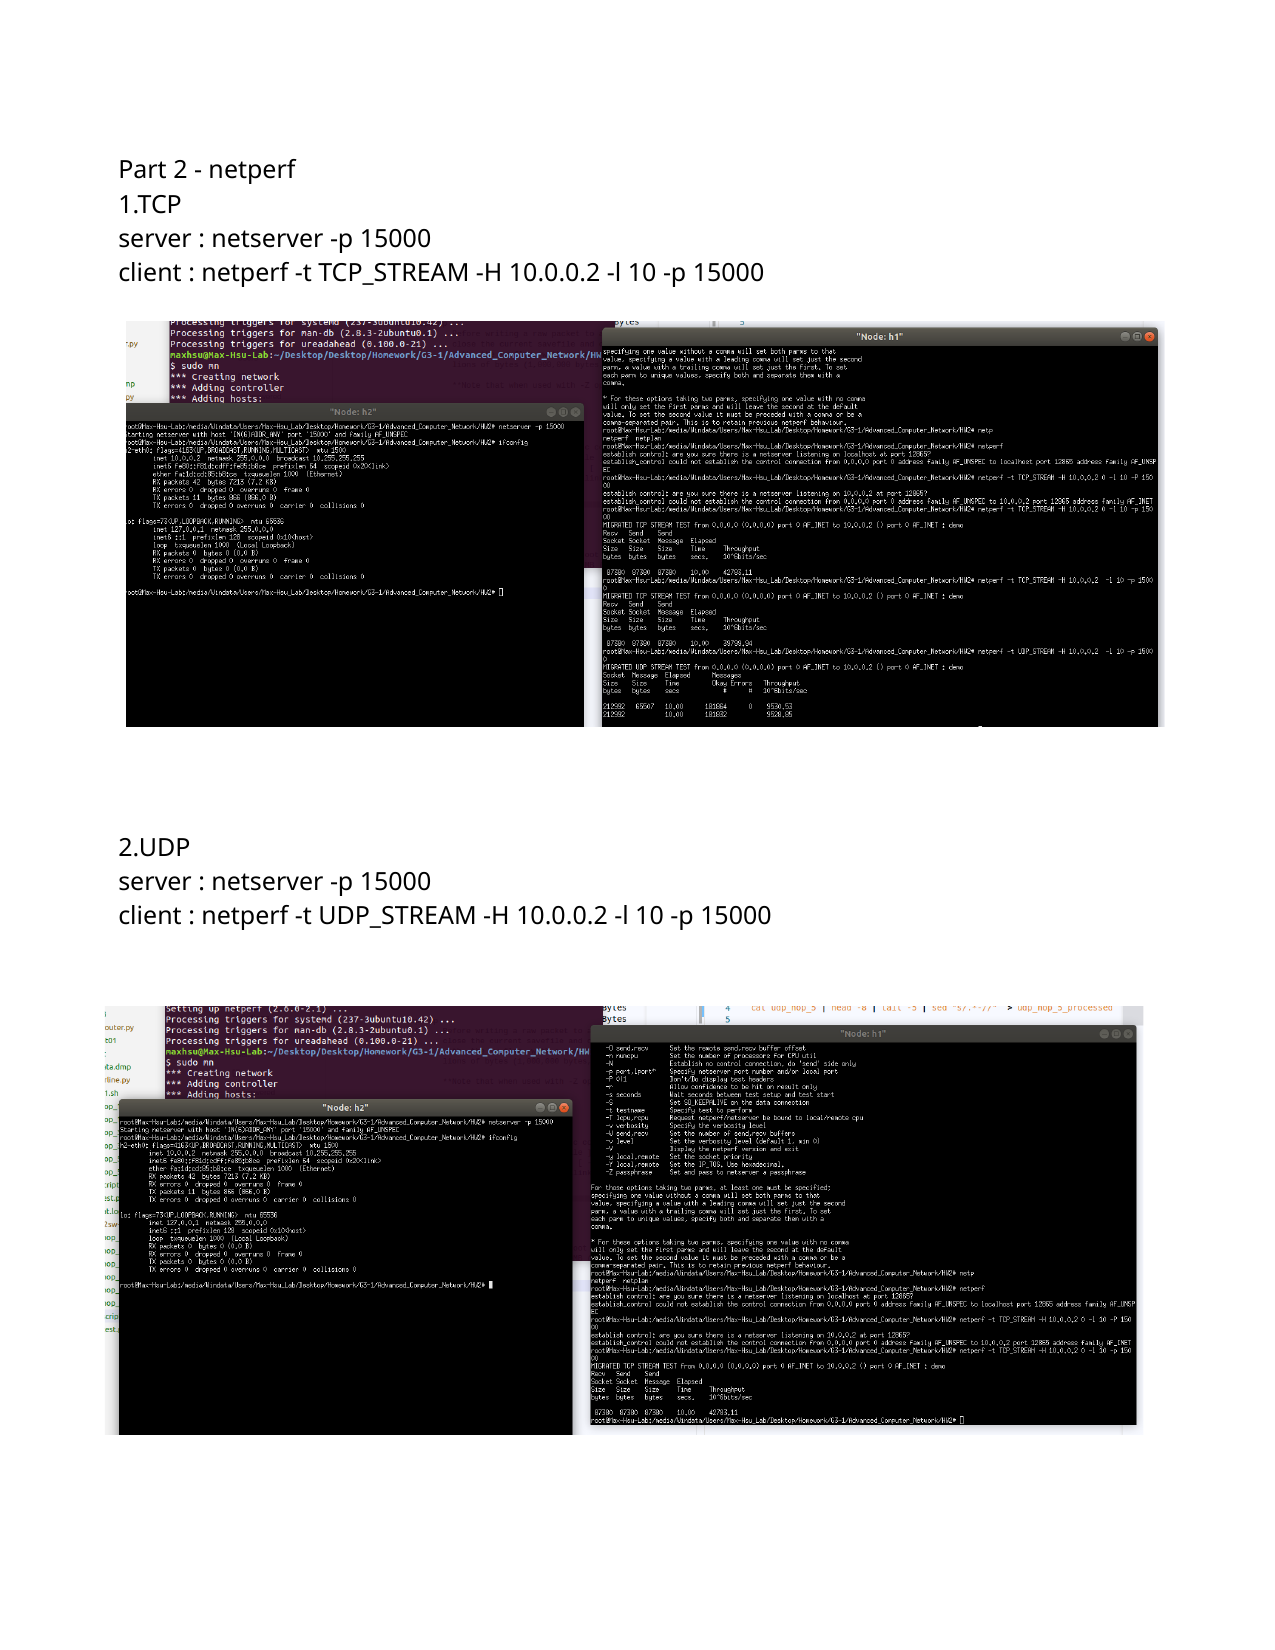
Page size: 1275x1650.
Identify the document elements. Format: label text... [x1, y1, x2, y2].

text client : netperf -t TCP_STREAM -H 10.0.0.2 -l 10 -p 15000 [118, 254, 1157, 288]
text 2.UDP [118, 829, 1157, 863]
picture [104, 1006, 1144, 1435]
text client : netperf -t UDP_STREAM -H 10.0.0.2 -l 10 -p 15000 [118, 897, 1157, 931]
text 1.TCP [118, 186, 1157, 220]
text server : netserver -p 15000 [118, 863, 1157, 897]
text server : netserver -p 15000 [118, 220, 1157, 254]
picture [126, 321, 1165, 727]
text Part 2 - netperf [118, 152, 1157, 186]
